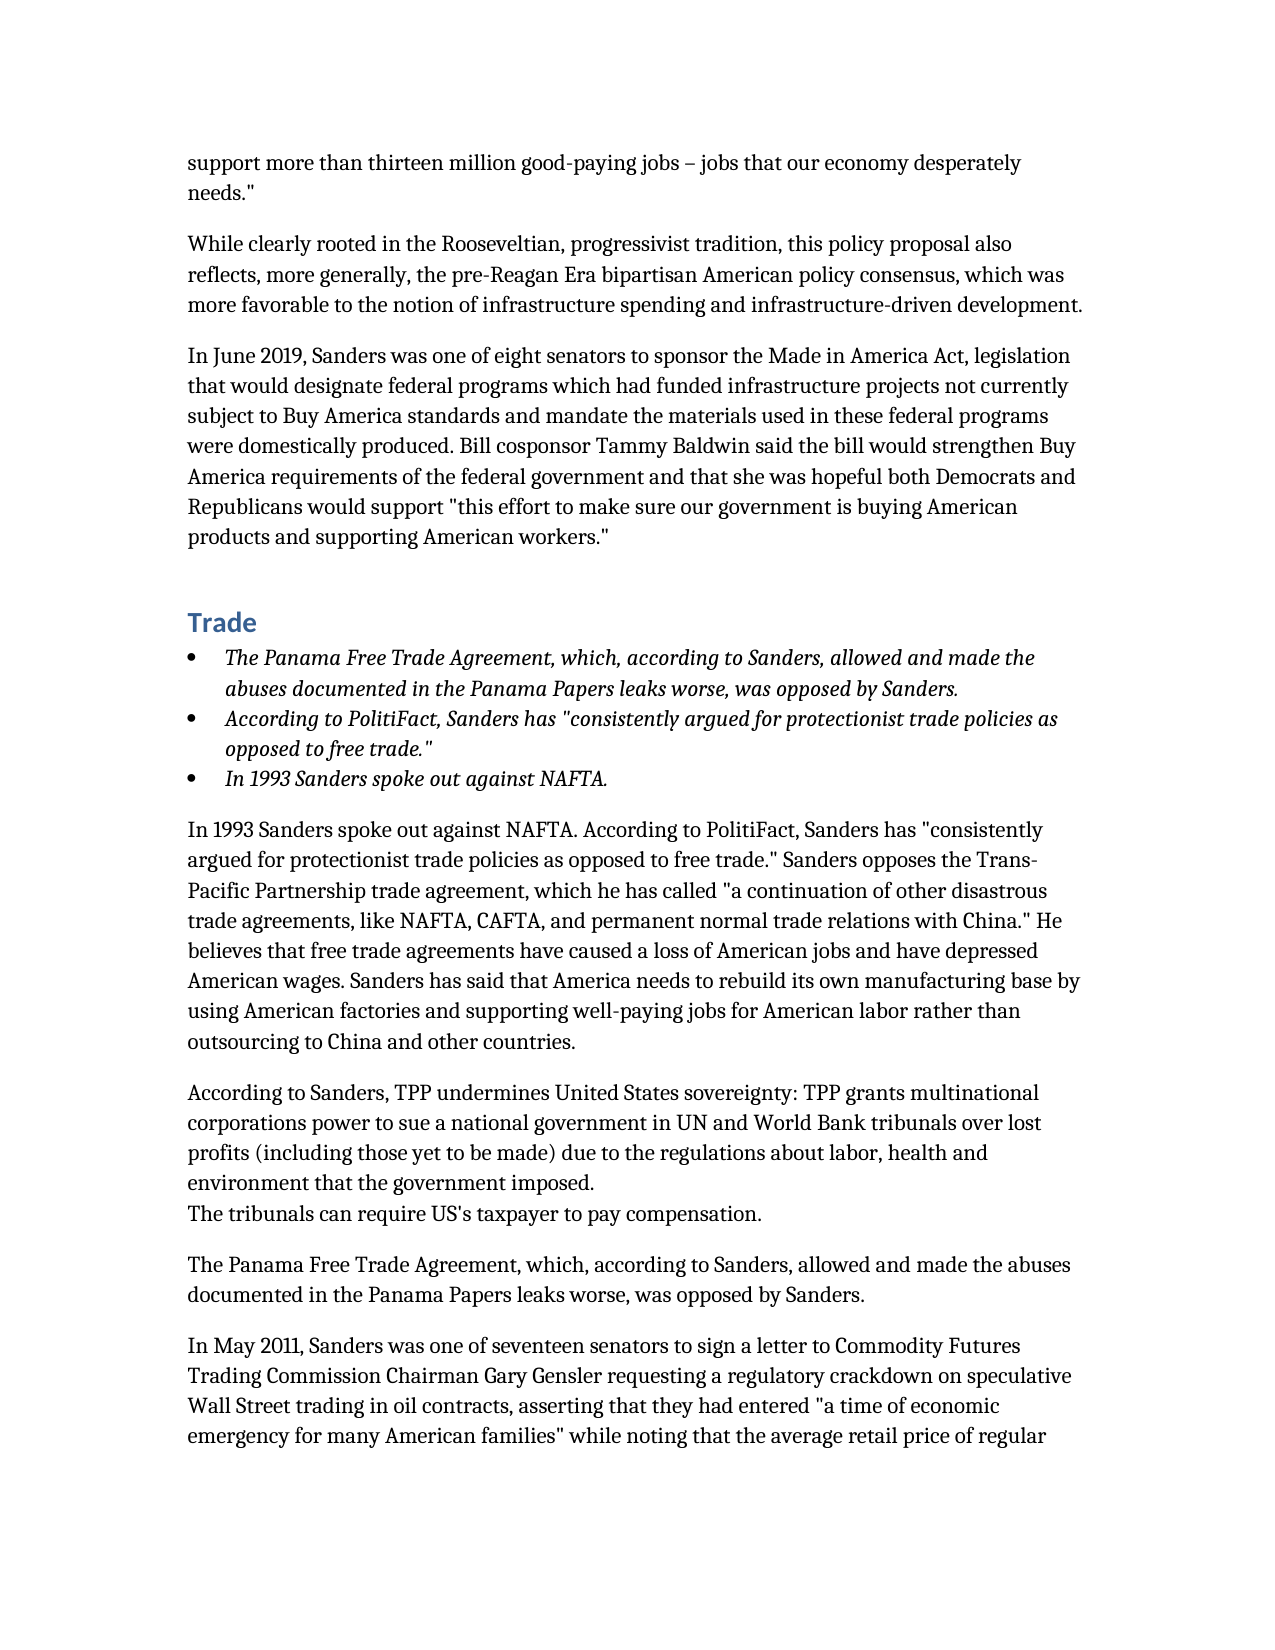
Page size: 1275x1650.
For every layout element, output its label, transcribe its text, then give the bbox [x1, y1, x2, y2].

list The Panama Free Trade Agreement, which, according to Sanders, allowed and made the abuses documented in the Panama Papers leaks worse, was opposed by Sanders. [187, 645, 1087, 702]
subtitle Trade [187, 604, 1087, 640]
text In May 2011, Sanders was one of seventeen senators to sign a letter to Commodity Futures Trading Commission Chairman Gary Gensler requesting a regulatory crackdown on speculative Wall Street trading in oil contracts, asserting that they had entered "a time of economic emergency for many American families" while noting that the average retail price of regular [187, 1333, 1087, 1449]
text In June 2019, Sanders was one of eight senators to sponsor the Made in America Act, legislation that would designate federal programs which had funded infrastructure projects not currently subject to Buy America standards and mandate the materials used in these federal programs were domestically produced. Bill cosponsor Tammy Baldwin said the bill would strengthen Buy America requirements of the federal government and that she was hopeful both Democrats and Republicans would support "this effort to make sure our government is buying American products and supporting American workers." [187, 343, 1087, 550]
list According to PolitiFact, Sanders has "consistently argued for protectionist trade policies as opposed to free trade." [187, 706, 1087, 762]
text According to Sanders, TPP undermines United States sovereignty: TPP grants multinational corporations power to sue a national government in UN and World Bank tribunals over lost profits (including those yet to be made) due to the regulations about labor, health and environment that the government imposed. The tribunals can require US's taxpayer to pay compensation. [187, 1079, 1087, 1227]
text While clearly rooted in the Rooseveltian, progressivist tradition, this policy proposal also reflects, more generally, the pre-Reagan Era bipartisan American policy consensus, which was more favorable to the notion of infrastructure spending and infrastructure-driven development. [187, 231, 1087, 318]
text support more than thirteen million good-paying jobs – jobs that our economy desperately needs." [187, 150, 1087, 207]
text The Panama Free Trade Agreement, which, according to Sanders, allowed and made the abuses documented in the Panama Papers leaks worse, was opposed by Sanders. [187, 1251, 1087, 1308]
list In 1993 Sanders spoke out against NAFTA. [187, 766, 1087, 792]
text In 1993 Sanders spoke out against NAFTA. According to PolitiFact, Sanders has "consistently argued for protectionist trade policies as opposed to free trade." Sanders opposes the Trans-Pacific Partnership trade agreement, which he has called "a continuation of other disastrous trade agreements, like NAFTA, CAFTA, and permanent normal trade relations with China." He believes that free trade agreements have caused a loss of American jobs and have depressed American wages. Sanders has said that America needs to rebuild its own manufacturing base by using American factories and supporting well-paying jobs for American labor rather than outsourcing to China and other countries. [187, 817, 1087, 1055]
